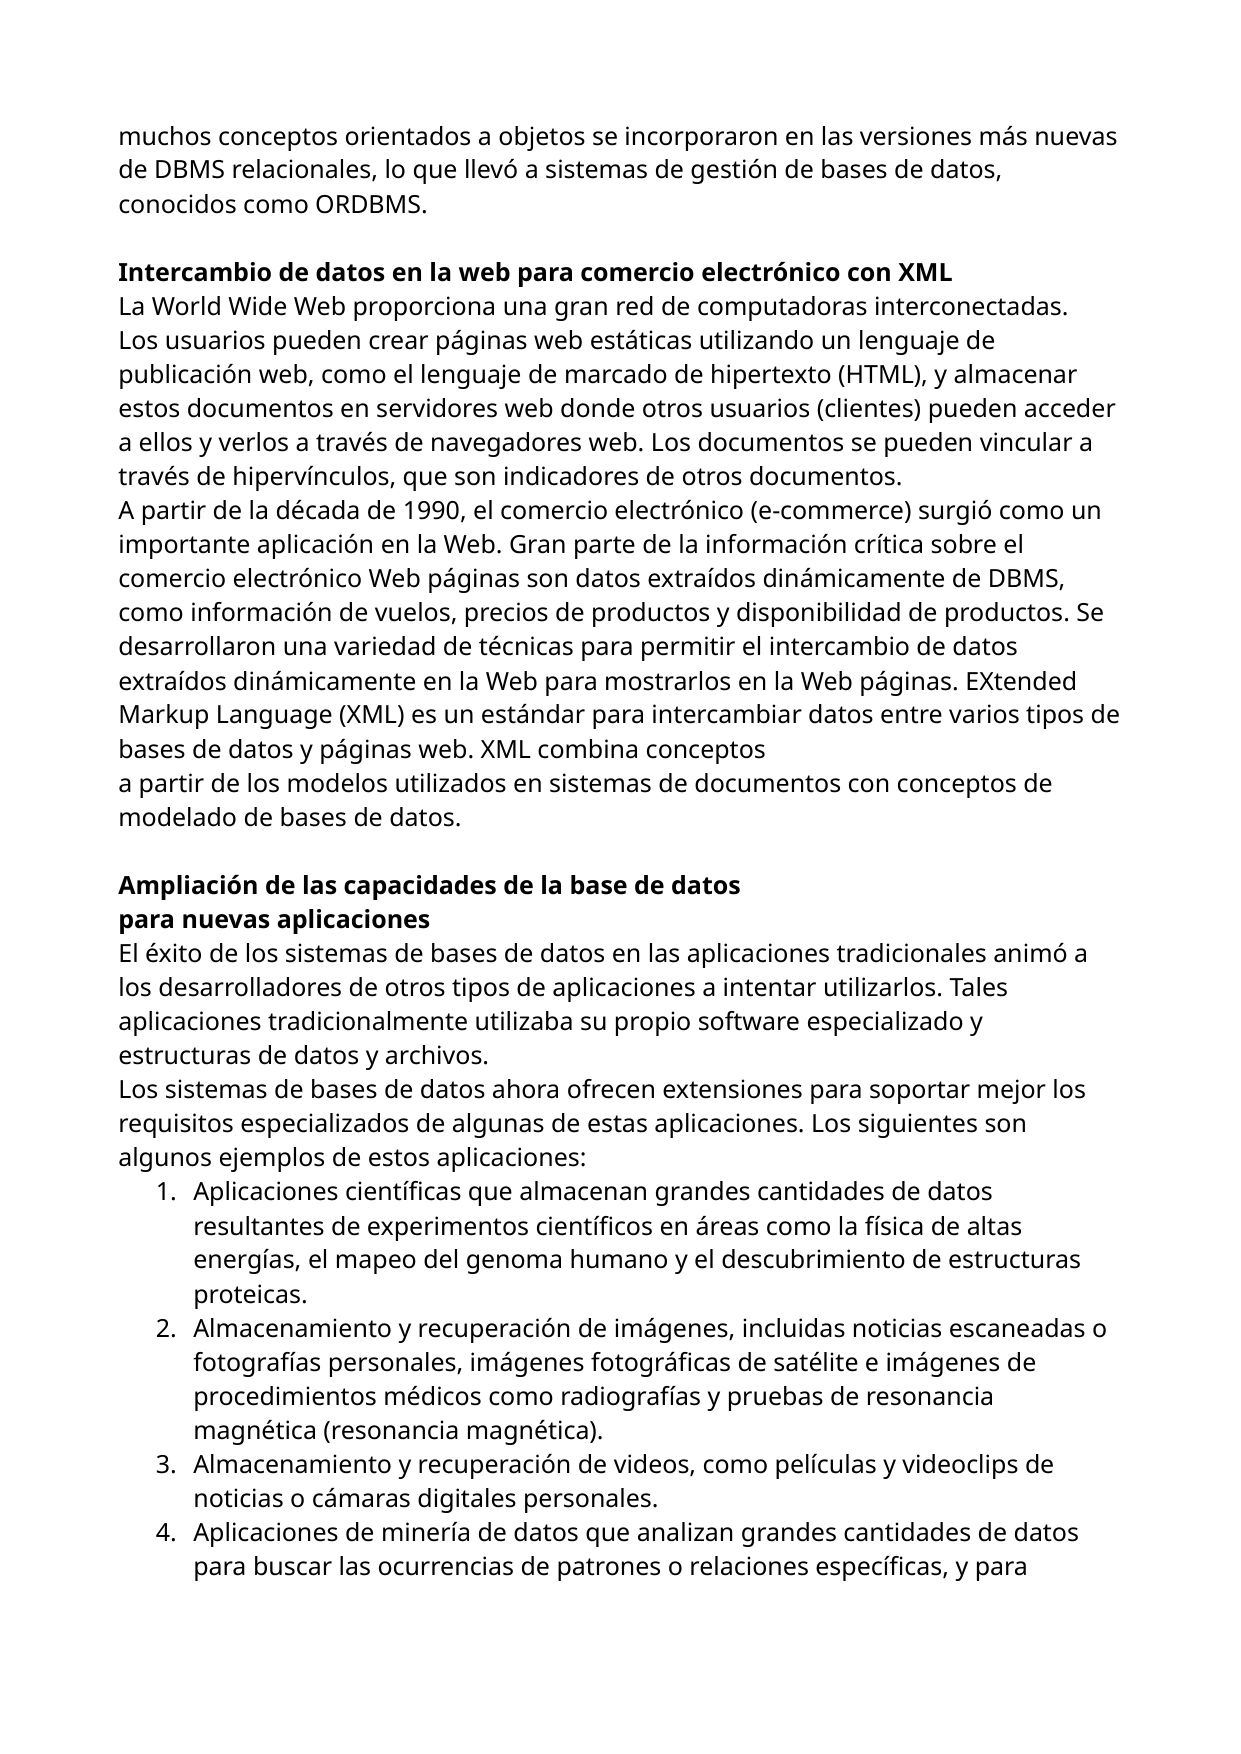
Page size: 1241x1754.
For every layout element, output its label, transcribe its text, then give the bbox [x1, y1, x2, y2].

text El éxito de los sistemas de bases de datos en las aplicaciones tradicionales animó a los desarrolladores de otros tipos de aplicaciones a intentar utilizarlos. Tales aplicaciones tradicionalmente utilizaba su propio software especializado y estructuras de datos y archivos. [118, 936, 1122, 1072]
list Aplicaciones de minería de datos que analizan grandes cantidades de datos para buscar las ocurrencias de patrones o relaciones específicas, y para [156, 1515, 1122, 1583]
text Ampliación de las capacidades de la base de datos [118, 867, 1122, 902]
list Almacenamiento y recuperación de imágenes, incluidas noticias escaneadas o fotografías personales, imágenes fotográficas de satélite e imágenes de procedimientos médicos como radiografías y pruebas de resonancia magnética (resonancia magnética). [156, 1310, 1122, 1447]
list Aplicaciones científicas que almacenan grandes cantidades de datos resultantes de experimentos científicos en áreas como la física de altas energías, el mapeo del genoma humano y el descubrimiento de estructuras proteicas. [156, 1174, 1122, 1310]
text muchos conceptos orientados a objetos se incorporaron en las versiones más nuevas de DBMS relacionales, lo que llevó a sistemas de gestión de bases de datos, conocidos como ORDBMS. [118, 118, 1122, 220]
text A partir de la década de 1990, el comercio electrónico (e-commerce) surgió como un importante aplicación en la Web. Gran parte de la información crítica sobre el comercio electrónico Web páginas son datos extraídos dinámicamente de DBMS, como información de vuelos, precios de productos y disponibilidad de productos. Se desarrollaron una variedad de técnicas para permitir el intercambio de datos extraídos dinámicamente en la Web para mostrarlos en la Web páginas. EXtended Markup Language (XML) es un estándar para intercambiar datos entre varios tipos de bases de datos y páginas web. XML combina conceptos [118, 493, 1122, 765]
list Almacenamiento y recuperación de videos, como películas y videoclips de noticias o cámaras digitales personales. [156, 1447, 1122, 1515]
text Los usuarios pueden crear páginas web estáticas utilizando un lenguaje de publicación web, como el lenguaje de marcado de hipertexto (HTML), y almacenar estos documentos en servidores web donde otros usuarios (clientes) pueden acceder a ellos y verlos a través de navegadores web. Los documentos se pueden vincular a través de hipervínculos, que son indicadores de otros documentos. [118, 322, 1122, 493]
text Los sistemas de bases de datos ahora ofrecen extensiones para soportar mejor los requisitos especializados de algunas de estas aplicaciones. Los siguientes son algunos ejemplos de estos aplicaciones: [118, 1072, 1122, 1174]
text a partir de los modelos utilizados en sistemas de documentos con conceptos de modelado de bases de datos. [118, 765, 1122, 833]
text Intercambio de datos en la web para comercio electrónico con XML [118, 254, 1122, 288]
text para nuevas aplicaciones [118, 902, 1122, 936]
text La World Wide Web proporciona una gran red de computadoras interconectadas. [118, 288, 1122, 322]
